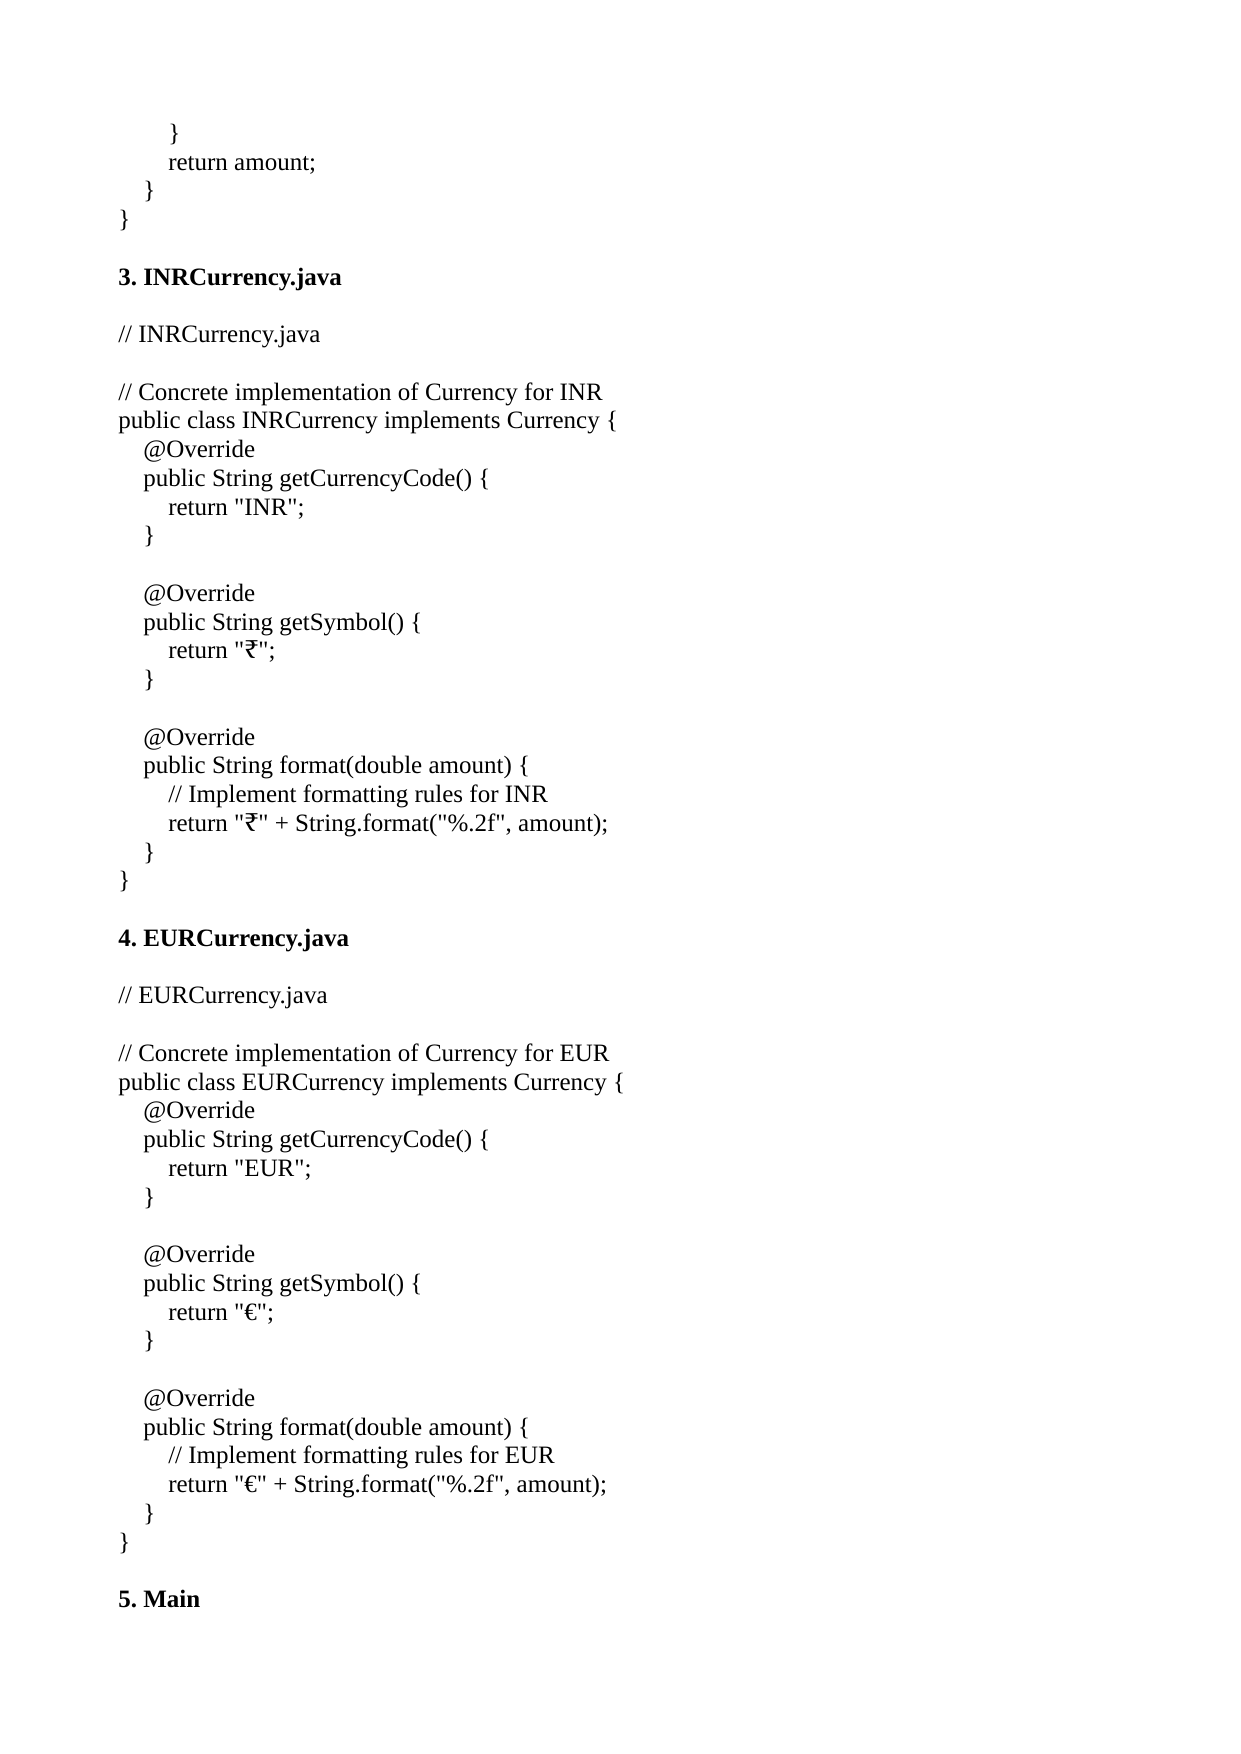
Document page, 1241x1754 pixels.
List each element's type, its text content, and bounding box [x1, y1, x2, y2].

text return "€"; [118, 1297, 1122, 1326]
text return "€" + String.format("%.2f", amount); [118, 1469, 1122, 1498]
text public String format(double amount) { [118, 751, 1122, 779]
text // EURCurrency.java [118, 981, 1122, 1009]
text @Override [118, 1096, 1122, 1124]
text public String getSymbol() { [118, 607, 1122, 636]
text // Implement formatting rules for EUR [118, 1441, 1122, 1469]
text // INRCurrency.java [118, 319, 1122, 348]
text @Override [118, 434, 1122, 463]
text public String format(double amount) { [118, 1412, 1122, 1441]
text @Override [118, 578, 1122, 607]
text } [118, 1498, 1122, 1527]
text } [118, 521, 1122, 549]
text // Concrete implementation of Currency for EUR [118, 1038, 1122, 1067]
text return "₹"; [118, 636, 1122, 664]
text public String getCurrencyCode() { [118, 1124, 1122, 1153]
text // Implement formatting rules for INR [118, 779, 1122, 808]
text @Override [118, 1239, 1122, 1268]
text public class INRCurrency implements Currency { [118, 406, 1122, 434]
text } [118, 837, 1122, 866]
text public class EURCurrency implements Currency { [118, 1067, 1122, 1096]
text 5. Main [118, 1584, 1122, 1613]
text return amount; [118, 147, 1122, 176]
text 3. INRCurrency.java [118, 262, 1122, 291]
text } [118, 664, 1122, 693]
text } [118, 1527, 1122, 1556]
text public String getSymbol() { [118, 1268, 1122, 1297]
text @Override [118, 1383, 1122, 1412]
text 4. EURCurrency.java [118, 923, 1122, 952]
text } [118, 204, 1122, 233]
text return "EUR"; [118, 1153, 1122, 1182]
text } [118, 1326, 1122, 1354]
text public String getCurrencyCode() { [118, 463, 1122, 492]
text @Override [118, 722, 1122, 751]
text } [118, 866, 1122, 894]
text } [118, 176, 1122, 204]
text } [118, 1182, 1122, 1211]
text return "INR"; [118, 492, 1122, 521]
text return "₹" + String.format("%.2f", amount); [118, 808, 1122, 837]
text } [118, 118, 1122, 147]
text // Concrete implementation of Currency for INR [118, 377, 1122, 406]
